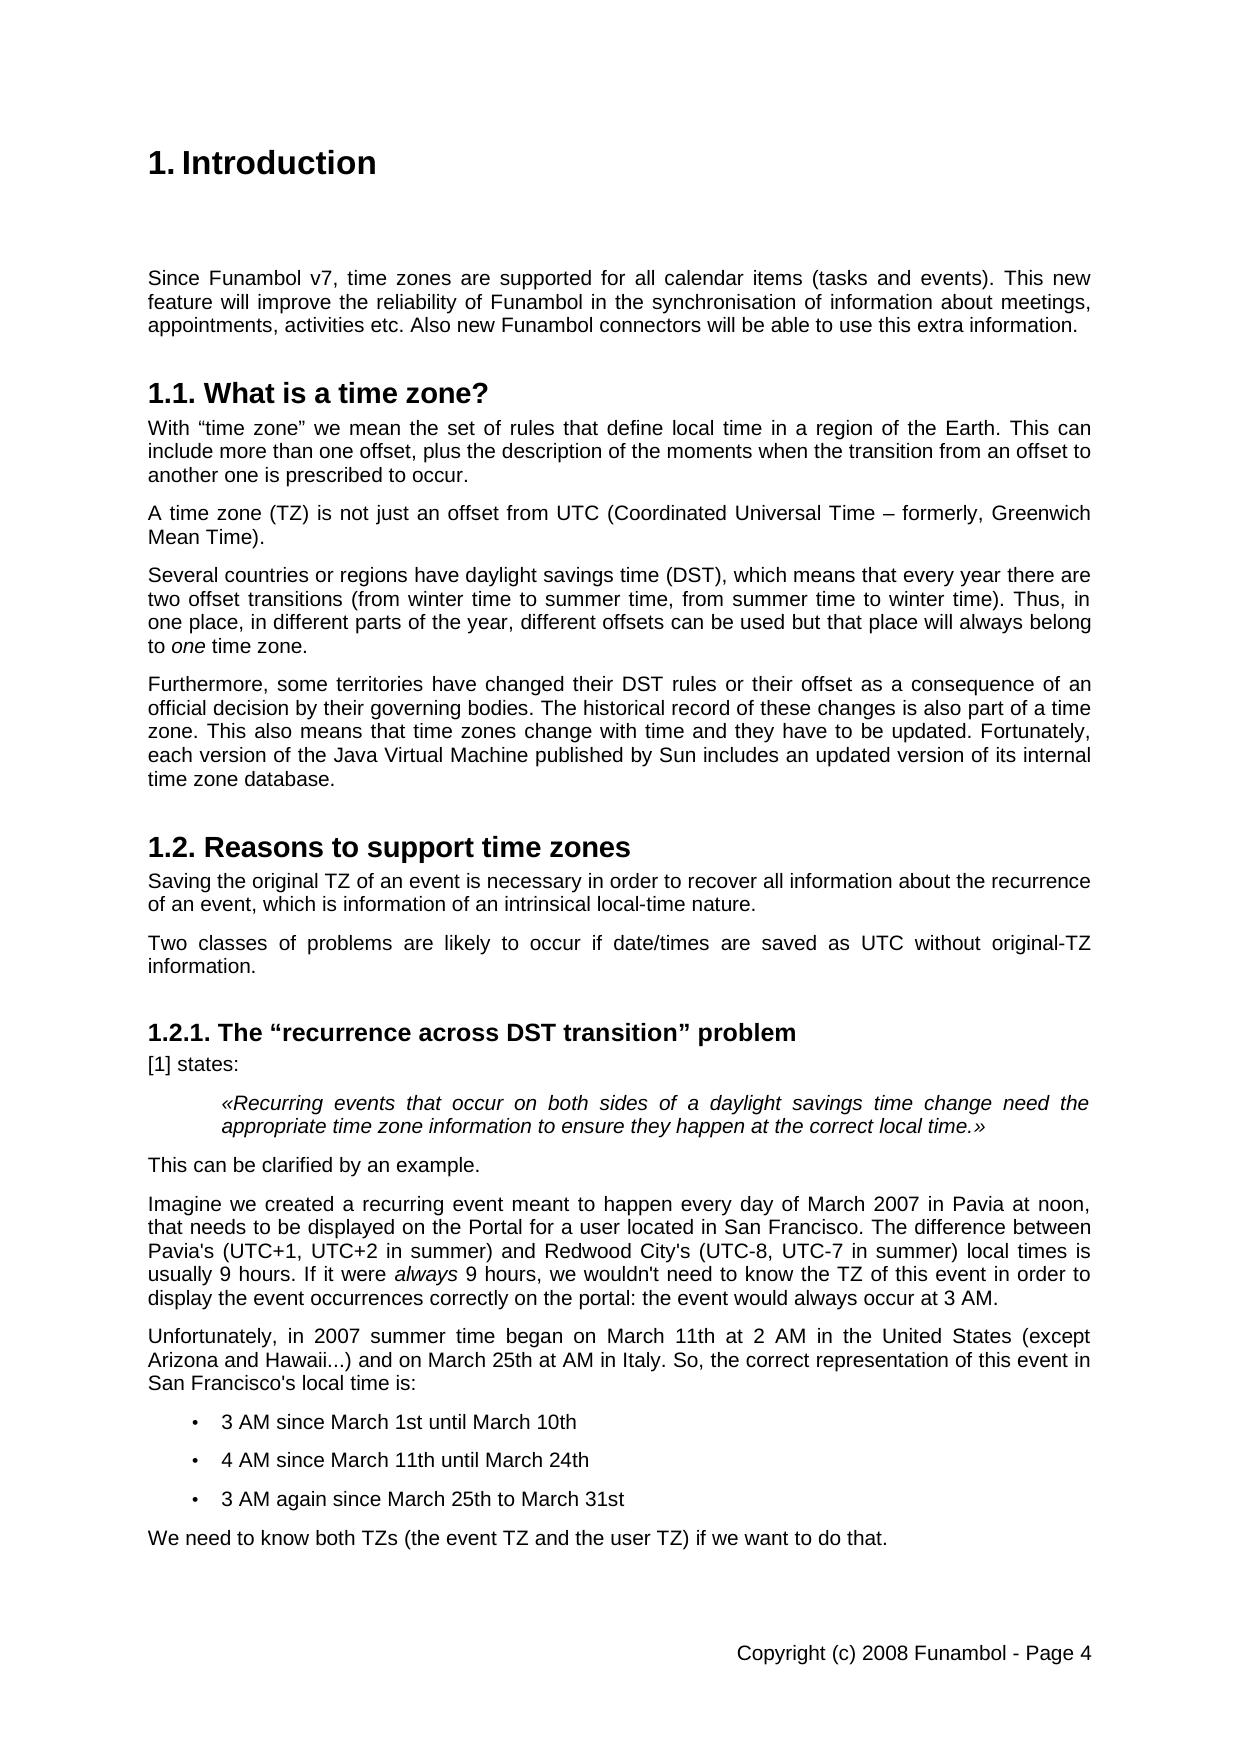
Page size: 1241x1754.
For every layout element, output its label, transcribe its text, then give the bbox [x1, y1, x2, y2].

subtitle Reasons to support time zones [148, 831, 1093, 863]
text Since Funambol v7, time zones are supported for all calendar items (tasks and events). This new feature will improve the reliability of Funambol in the synchronisation of information about meetings, appointments, activities etc. Also new Funambol connectors will be able to use this extra information. [148, 267, 1093, 337]
text Furthermore, some territories have changed their DST rules or their offset as a consequence of an official decision by their governing bodies. The historical record of these changes is also part of a time zone. This also means that time zones change with time and they have to be updated. Fortunately, each version of the Java Virtual Machine published by Sun includes an updated version of its internal time zone database. [148, 673, 1093, 791]
text Imagine we created a recurring event meant to happen every day of March 2007 in Pavia at noon, that needs to be displayed on the Portal for a user located in San Francisco. The difference between Pavia's (UTC+1, UTC+2 in summer) and Redwood City's (UTC-8, UTC-7 in summer) local times is usually 9 hours. If it were always 9 hours, we wouldn't need to know the TZ of this event in order to display the event occurrences correctly on the portal: the event would always occur at 3 AM. [148, 1192, 1093, 1310]
text «Recurring events that occur on both sides of a daylight savings time change need the appropriate time zone information to ensure they happen at the correct local time.» [221, 1091, 1093, 1138]
text Unfortunately, in 2007 summer time began on March 11th at 2 AM in the United States (except Arizona and Hawaii...) and on March 25th at AM in Italy. So, the correct representation of this event in San Francisco's local time is: [148, 1325, 1093, 1395]
list 3 AM again since March 25th to March 31st [192, 1487, 1093, 1511]
list 4 AM since March 11th until March 24th [192, 1449, 1093, 1472]
text This can be clarified by an example. [148, 1153, 1093, 1177]
text We need to know both TZs (the event TZ and the user TZ) if we want to do that. [148, 1526, 1093, 1549]
subtitle What is a time zone? [148, 377, 1093, 410]
text Two classes of problems are likely to occur if date/times are saved as UTC without original-TZ information. [148, 931, 1093, 978]
text A time zone (TZ) is not just an offset from UTC (Coordinated Universal Time – formerly, Greenwich Mean Time). [148, 502, 1093, 549]
text Several countries or regions have daylight savings time (DST), which means that every year there are two offset transitions (from winter time to summer time, from summer time to winter time). Thus, in one place, in different parts of the year, different offsets can be used but that place will always belong to one time zone. [148, 564, 1093, 658]
subtitle Introduction [148, 144, 1093, 181]
subtitle The “recurrence across DST transition” problem [148, 1018, 1093, 1047]
text With “time zone” we mean the set of rules that define local time in a region of the Earth. This can include more than one offset, plus the description of the moments when the transition from an offset to another one is prescribed to occur. [148, 416, 1093, 487]
text [1] states: [148, 1053, 1093, 1076]
list 3 AM since March 1st until March 10th [192, 1410, 1093, 1434]
text Saving the original TZ of an event is necessary in order to recover all information about the recurrence of an event, which is information of an intrinsical local-time nature. [148, 869, 1093, 916]
